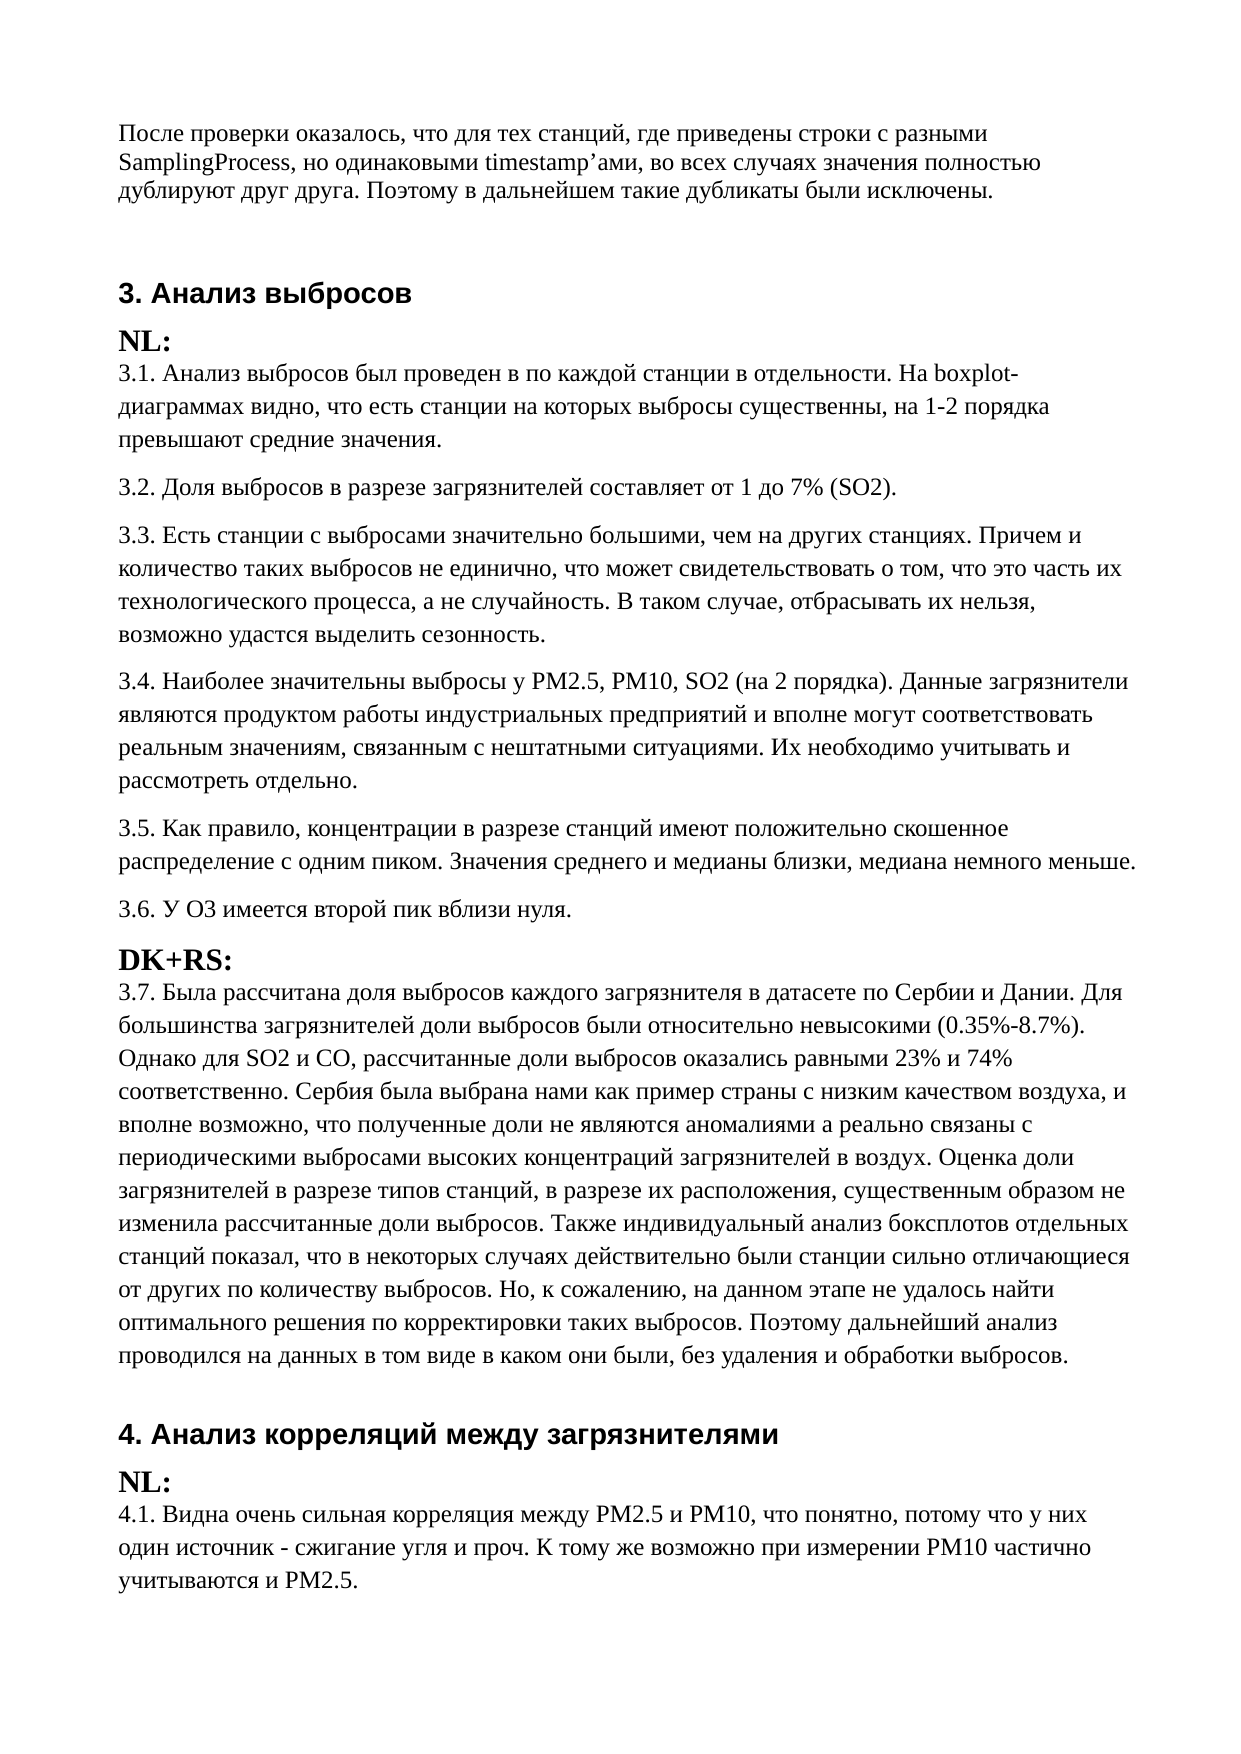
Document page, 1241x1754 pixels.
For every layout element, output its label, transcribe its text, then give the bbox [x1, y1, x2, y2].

subtitle 3. Анализ выбросов [118, 276, 1140, 310]
text DK+RS: [118, 941, 1140, 977]
text 3.1. Анализ выбросов был проведен в по каждой станции в отдельности. На boxplot-диаграммах видно, что есть станции на которых выбросы существенны, на 1-2 порядка превышают средние значения. [118, 358, 1140, 453]
text 3.3. Есть станции с выбросами значительно большими, чем на других станциях. Причем и количество таких выбросов не единично, что может свидетельствовать о том, что это часть их технологического процесса, а не случайность. В таком случае, отбрасывать их нельзя, возможно удастся выделить сезонность. [118, 520, 1140, 647]
text 3.2. Доля выбросов в разрезе загрязнителей составляет от 1 до 7% (SO2). [118, 472, 1140, 501]
text NL: [118, 322, 1140, 358]
text 3.4. Наиболее значительны выбросы у PM2.5, PM10, SO2 (на 2 порядка). Данные загрязнители являются продуктом работы индустриальных предприятий и вполне могут соответствовать реальным значениям, связанным с нештатными ситуациями. Их необходимо учитывать и рассмотреть отдельно. [118, 666, 1140, 794]
text 3.6. У О3 имеется второй пик вблизи нуля. [118, 894, 1140, 922]
text NL: [118, 1463, 1140, 1499]
text 4.1. Видна очень сильная корреляция между PM2.5 и PM10, что понятно, потому что у них один источник - сжигание угля и проч. К тому же возможно при измерении PM10 частично учитываются и PM2.5. [118, 1499, 1140, 1593]
text 3.7. Была рассчитана доля выбросов каждого загрязнителя в датасете по Сербии и Дании. Для большинства загрязнителей доли выбросов были относительно невысокими (0.35%-8.7%). Однако для SO2 и CO, рассчитанные доли выбросов оказались равными 23% и 74% соответственно. Сербия была выбрана нами как пример страны с низким качеством воздуха, и вполне возможно, что полученные доли не являются аномалиями а реально связаны с периодическими выбросами высоких концентраций загрязнителей в воздух. Оценка доли загрязнителей в разрезе типов станций, в разрезе их расположения, существенным образом не изменила рассчитанные доли выбросов. Также индивидуальный анализ боксплотов отдельных станций показал, что в некоторых случаях действительно были станции сильно отличающиеся от других по количеству выбросов. Но, к сожалению, на данном этапе не удалось найти оптимального решения по корректировки таких выбросов. Поэтому дальнейший анализ проводился на данных в том виде в каком они были, без удаления и обработки выбросов. [118, 977, 1140, 1369]
subtitle 4. Анализ корреляций между загрязнителями [118, 1417, 1140, 1450]
text После проверки оказалось, что для тех станций, где приведены строки с разными SamplingProcess, но одинаковыми timestamp’ами, во всех случаях значения полностью дублируют друг друга. Поэтому в дальнейшем такие дубликаты были исключены. [118, 118, 1140, 204]
text 3.5. Как правило, концентрации в разрезе станций имеют положительно скошенное распределение с одним пиком. Значения среднего и медианы близки, медиана немного меньше. [118, 813, 1140, 875]
